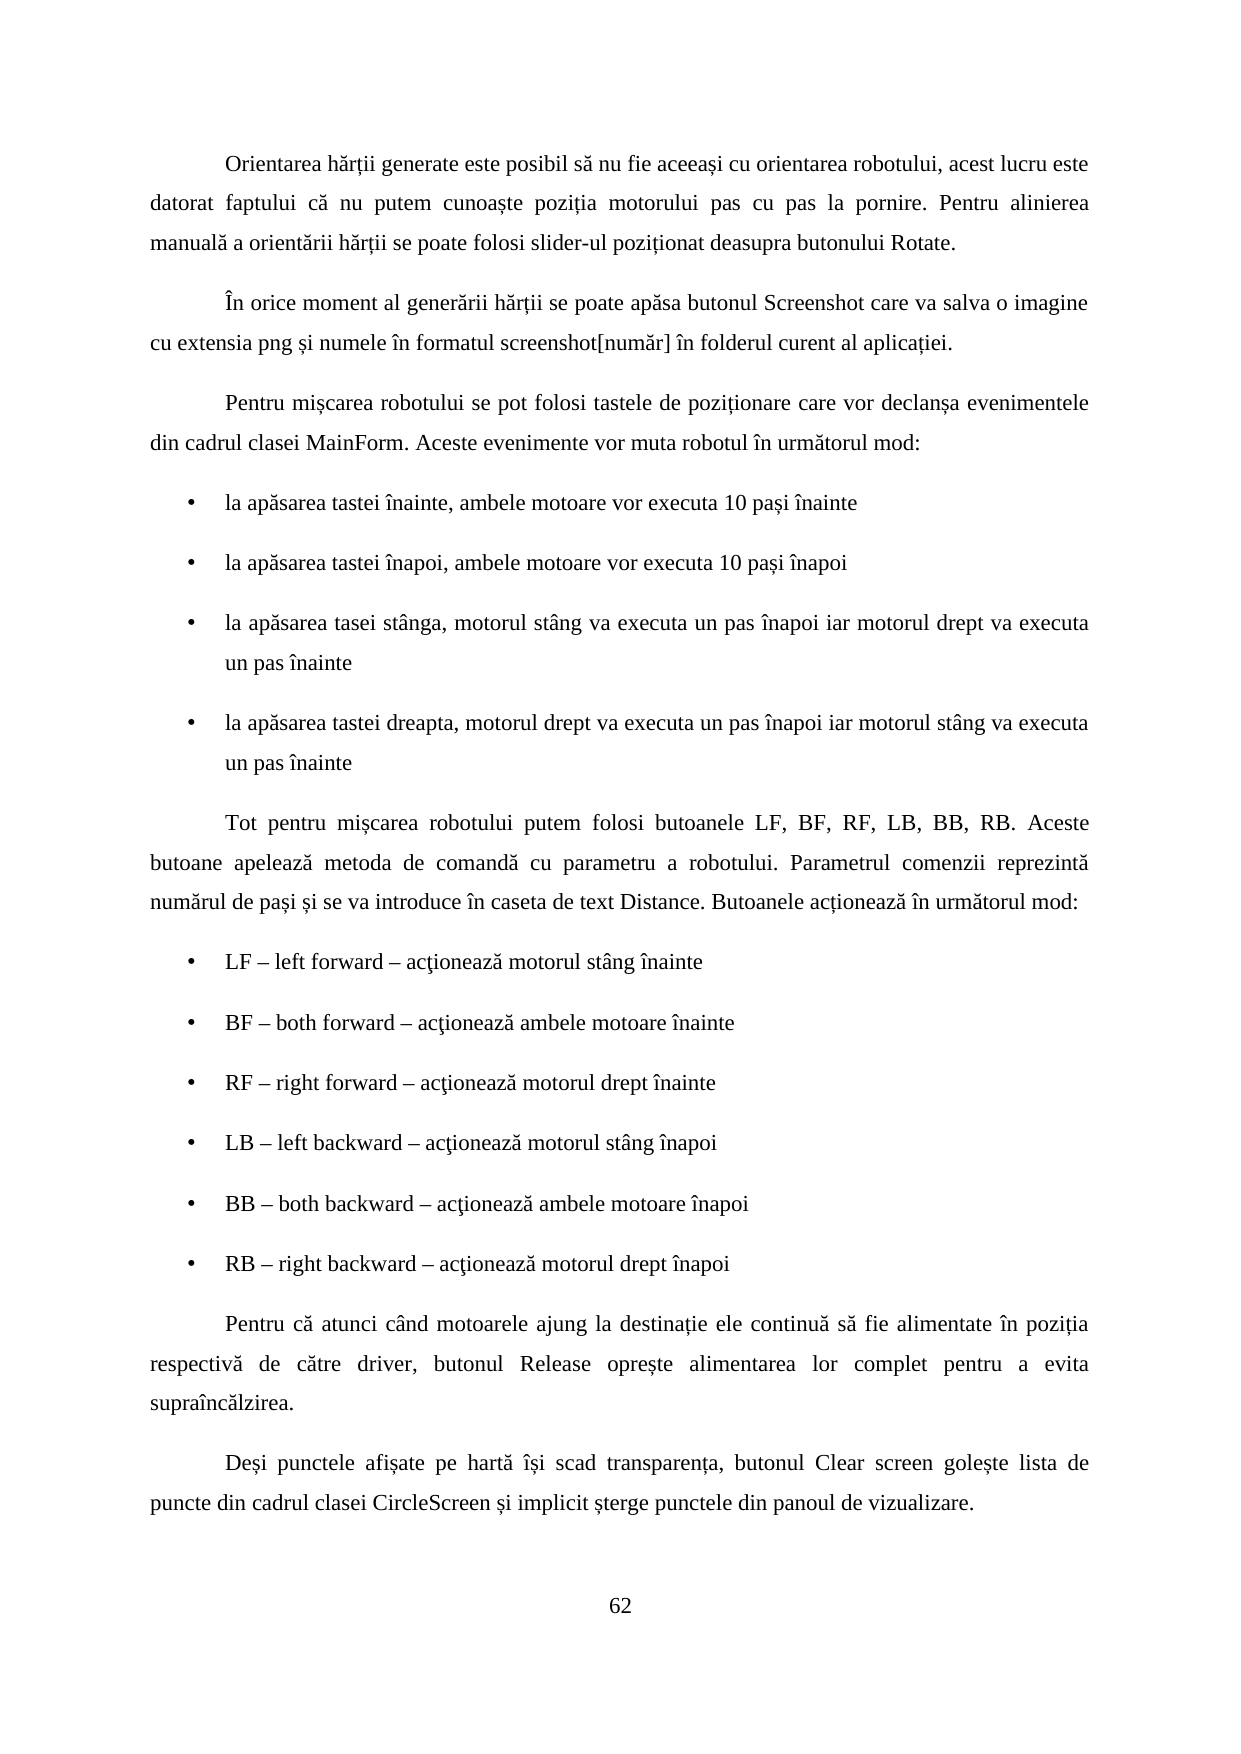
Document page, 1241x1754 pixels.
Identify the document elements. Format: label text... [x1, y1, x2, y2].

text Pentru mișcarea robotului se pot folosi tastele de poziționare care vor declanșa evenimentele din cadrul clasei MainForm. Aceste evenimente vor muta robotul în următorul mod: [150, 389, 1091, 455]
list BF – both forward – acţionează ambele motoare înainte [187, 1009, 1091, 1035]
text Orientarea hărții generate este posibil să nu fie aceeași cu orientarea robotului, acest lucru este datorat faptului că nu putem cunoaște poziția motorului pas cu pas la pornire. Pentru alinierea manuală a orientării hărții se poate folosi slider-ul poziționat deasupra butonului Rotate. [150, 150, 1091, 255]
list RB – right backward – acţionează motorul drept înapoi [187, 1250, 1091, 1276]
list RF – right forward – acţionează motorul drept înainte [187, 1069, 1091, 1095]
text În orice moment al generării hărții se poate apăsa butonul Screenshot care va salva o imagine cu extensia png și numele în formatul screenshot[număr] în folderul curent al aplicației. [150, 289, 1091, 355]
list BB – both backward – acţionează ambele motoare înapoi [187, 1189, 1091, 1216]
list la apăsarea tastei înapoi, ambele motoare vor executa 10 pași înapoi [187, 549, 1091, 576]
text Deși punctele afișate pe hartă își scad transparența, butonul Clear screen golește lista de puncte din cadrul clasei CircleScreen și implicit șterge punctele din panoul de vizualizare. [150, 1449, 1091, 1515]
list LB – left backward – acţionează motorul stâng înapoi [187, 1129, 1091, 1156]
list la apăsarea tastei înainte, ambele motoare vor executa 10 pași înainte [187, 489, 1091, 515]
list LF – left forward – acţionează motorul stâng înainte [187, 948, 1091, 975]
text Tot pentru mișcarea robotului putem folosi butoanele LF, BF, RF, LB, BB, RB. Aceste butoane apelează metoda de comandă cu parametru a robotului. Parametrul comenzii reprezintă numărul de pași și se va introduce în caseta de text Distance. Butoanele acționează în următorul mod: [150, 809, 1091, 914]
text Pentru că atunci când motoarele ajung la destinație ele continuă să fie alimentate în poziția respectivă de către driver, butonul Release oprește alimentarea lor complet pentru a evita supraîncălzirea. [150, 1310, 1091, 1416]
list la apăsarea tastei dreapta, motorul drept va executa un pas înapoi iar motorul stâng va executa un pas înainte [187, 709, 1091, 775]
list la apăsarea tasei stânga, motorul stâng va executa un pas înapoi iar motorul drept va executa un pas înainte [187, 609, 1091, 675]
